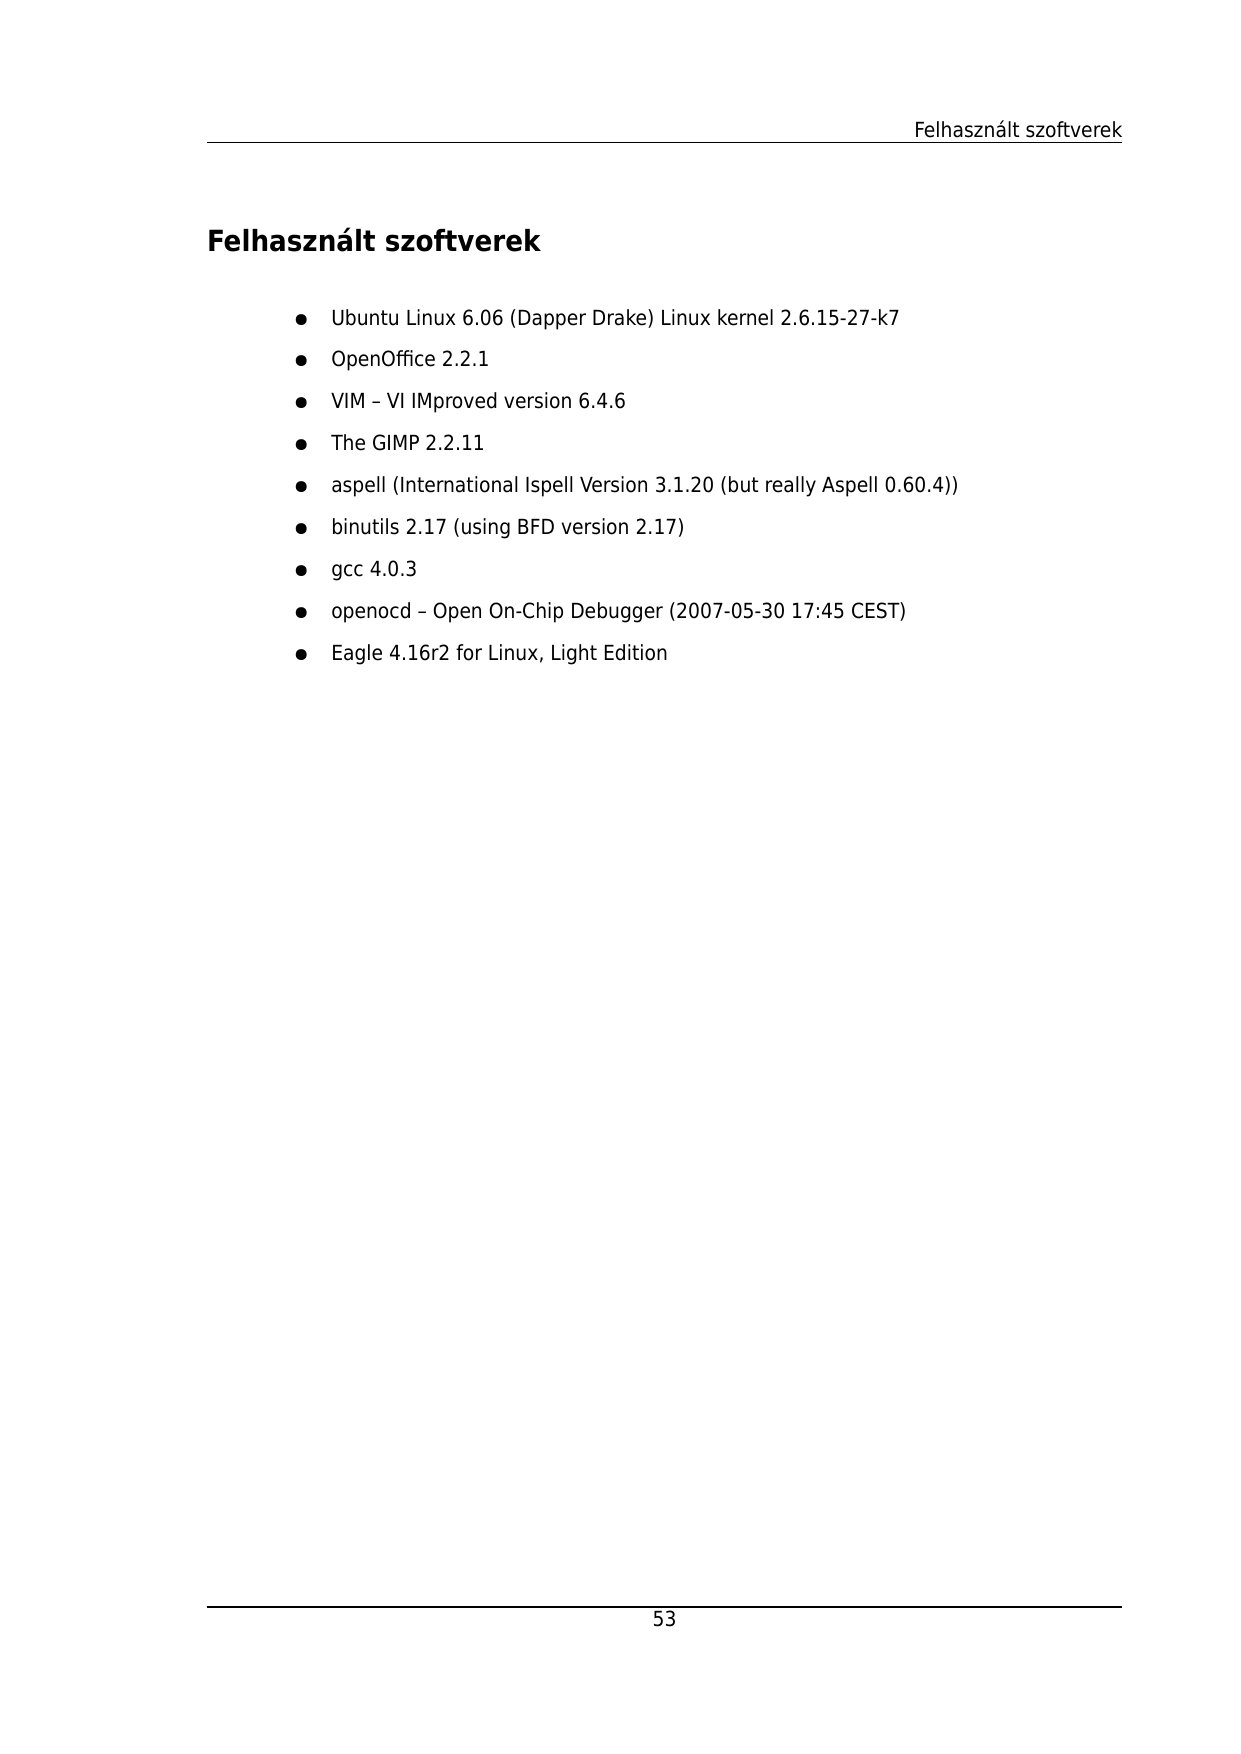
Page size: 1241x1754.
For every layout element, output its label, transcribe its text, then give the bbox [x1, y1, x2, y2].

list Ubuntu Linux 6.06 (Dapper Drake) Linux kernel 2.6.15-27-k7 [281, 306, 1122, 330]
list aspell (International Ispell Version 3.1.20 (but really Aspell 0.60.4)) [281, 473, 1122, 498]
list The GIMP 2.2.11 [281, 431, 1122, 456]
list openocd – Open On-Chip Debugger (2007-05-30 17:45 CEST) [281, 599, 1122, 624]
list gcc 4.0.3 [281, 557, 1122, 582]
list OpenOffice 2.2.1 [281, 347, 1122, 372]
list VIM – VI IMproved version 6.4.6 [281, 389, 1122, 414]
subtitle Felhasznált szoftverek [207, 224, 1122, 258]
list Eagle 4.16r2 for Linux, Light Edition [281, 641, 1122, 666]
list binutils 2.17 (using BFD version 2.17) [281, 515, 1122, 540]
